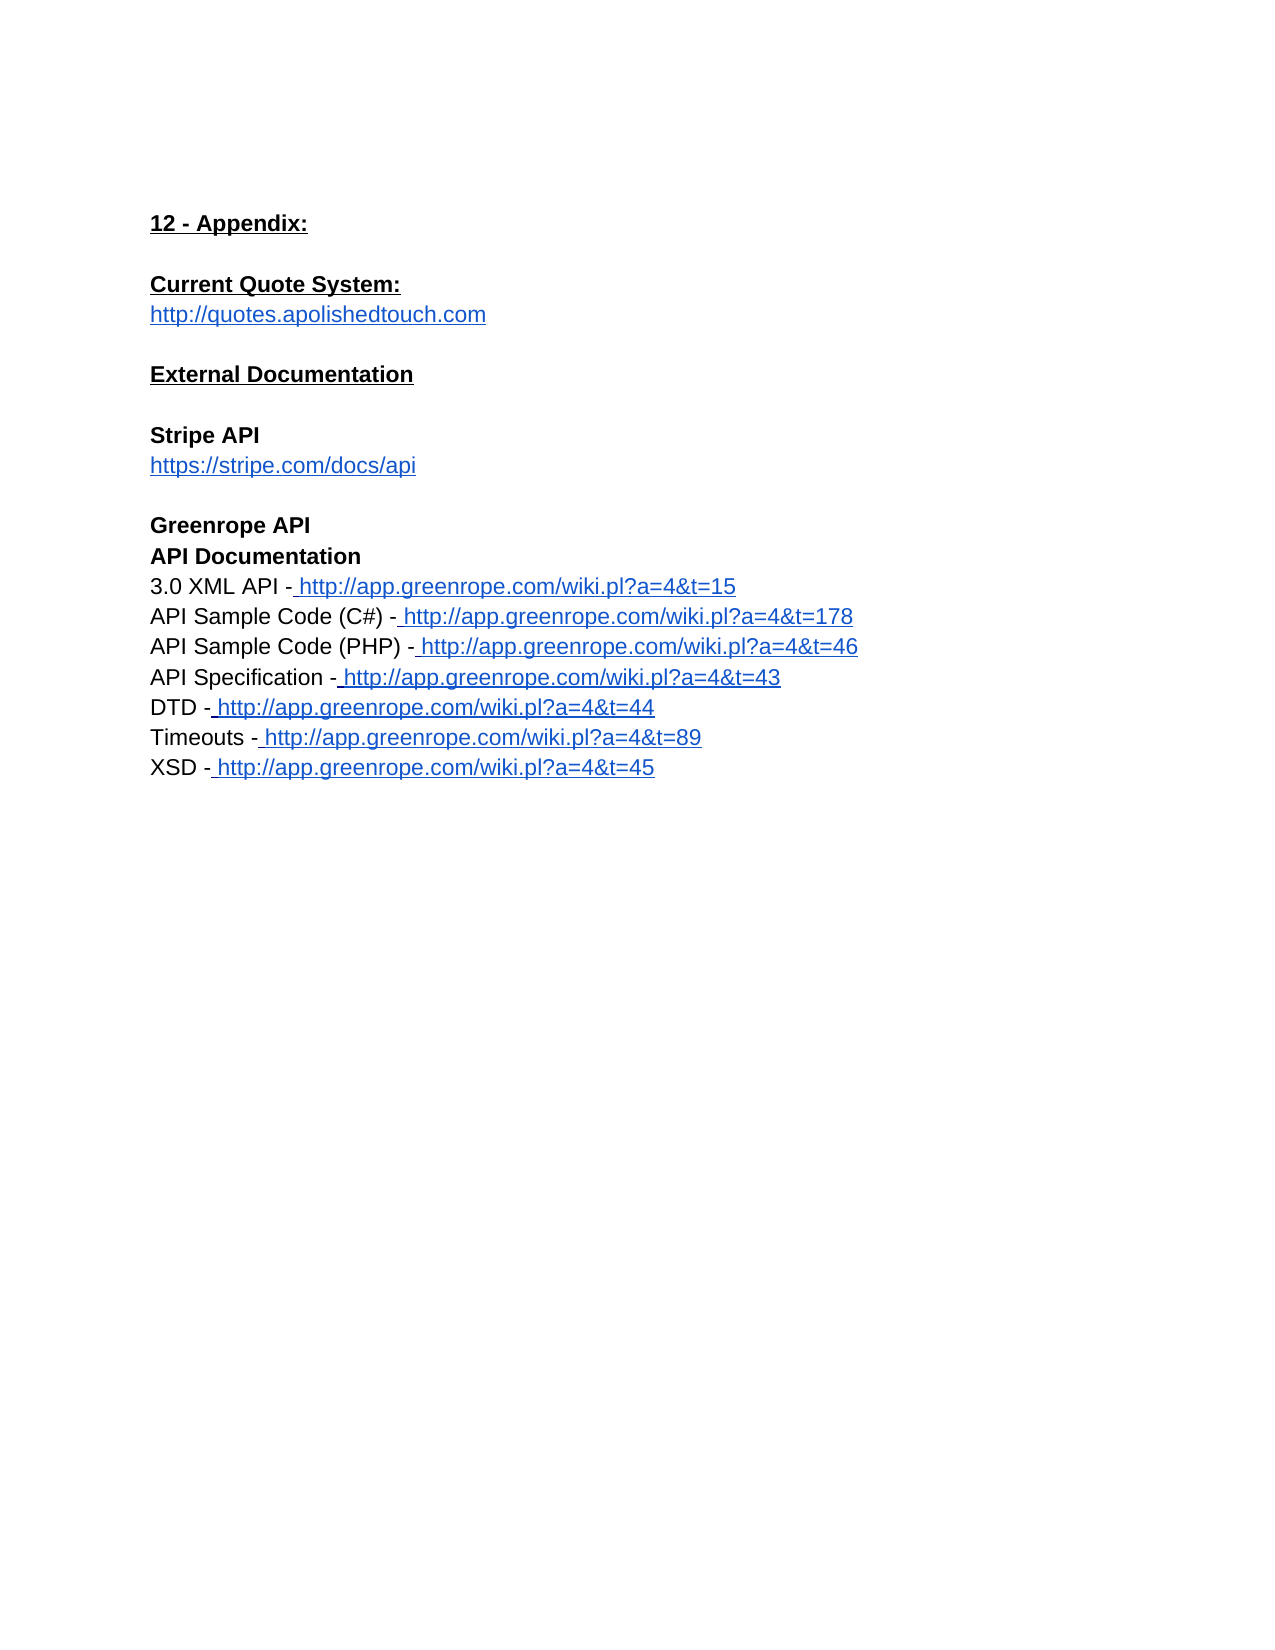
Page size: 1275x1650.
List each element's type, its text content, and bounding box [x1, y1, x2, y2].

text API Sample Code (C#) - http://app.greenrope.com/wiki.pl?a=4&t=178 [150, 603, 1125, 629]
text API Sample Code (PHP) - http://app.greenrope.com/wiki.pl?a=4&t=46 [150, 633, 1125, 660]
text Stripe API [150, 422, 1125, 448]
text Current Quote System: [150, 271, 1125, 297]
text 3.0 XML API - http://app.greenrope.com/wiki.pl?a=4&t=15 [150, 573, 1125, 599]
text http://quotes.apolishedtouch.com [150, 301, 1125, 327]
text API Documentation [150, 543, 1125, 569]
text DTD - http://app.greenrope.com/wiki.pl?a=4&t=44 [150, 694, 1125, 720]
text API Specification - http://app.greenrope.com/wiki.pl?a=4&t=43 [150, 663, 1125, 690]
text Timeouts - http://app.greenrope.com/wiki.pl?a=4&t=89 [150, 724, 1125, 750]
text 12 - Appendix: [150, 210, 1125, 237]
text https://stripe.com/docs/api [150, 452, 1125, 478]
text Greenrope API [150, 512, 1125, 539]
text External Documentation [150, 361, 1125, 388]
text XSD - http://app.greenrope.com/wiki.pl?a=4&t=45 [150, 754, 1125, 781]
